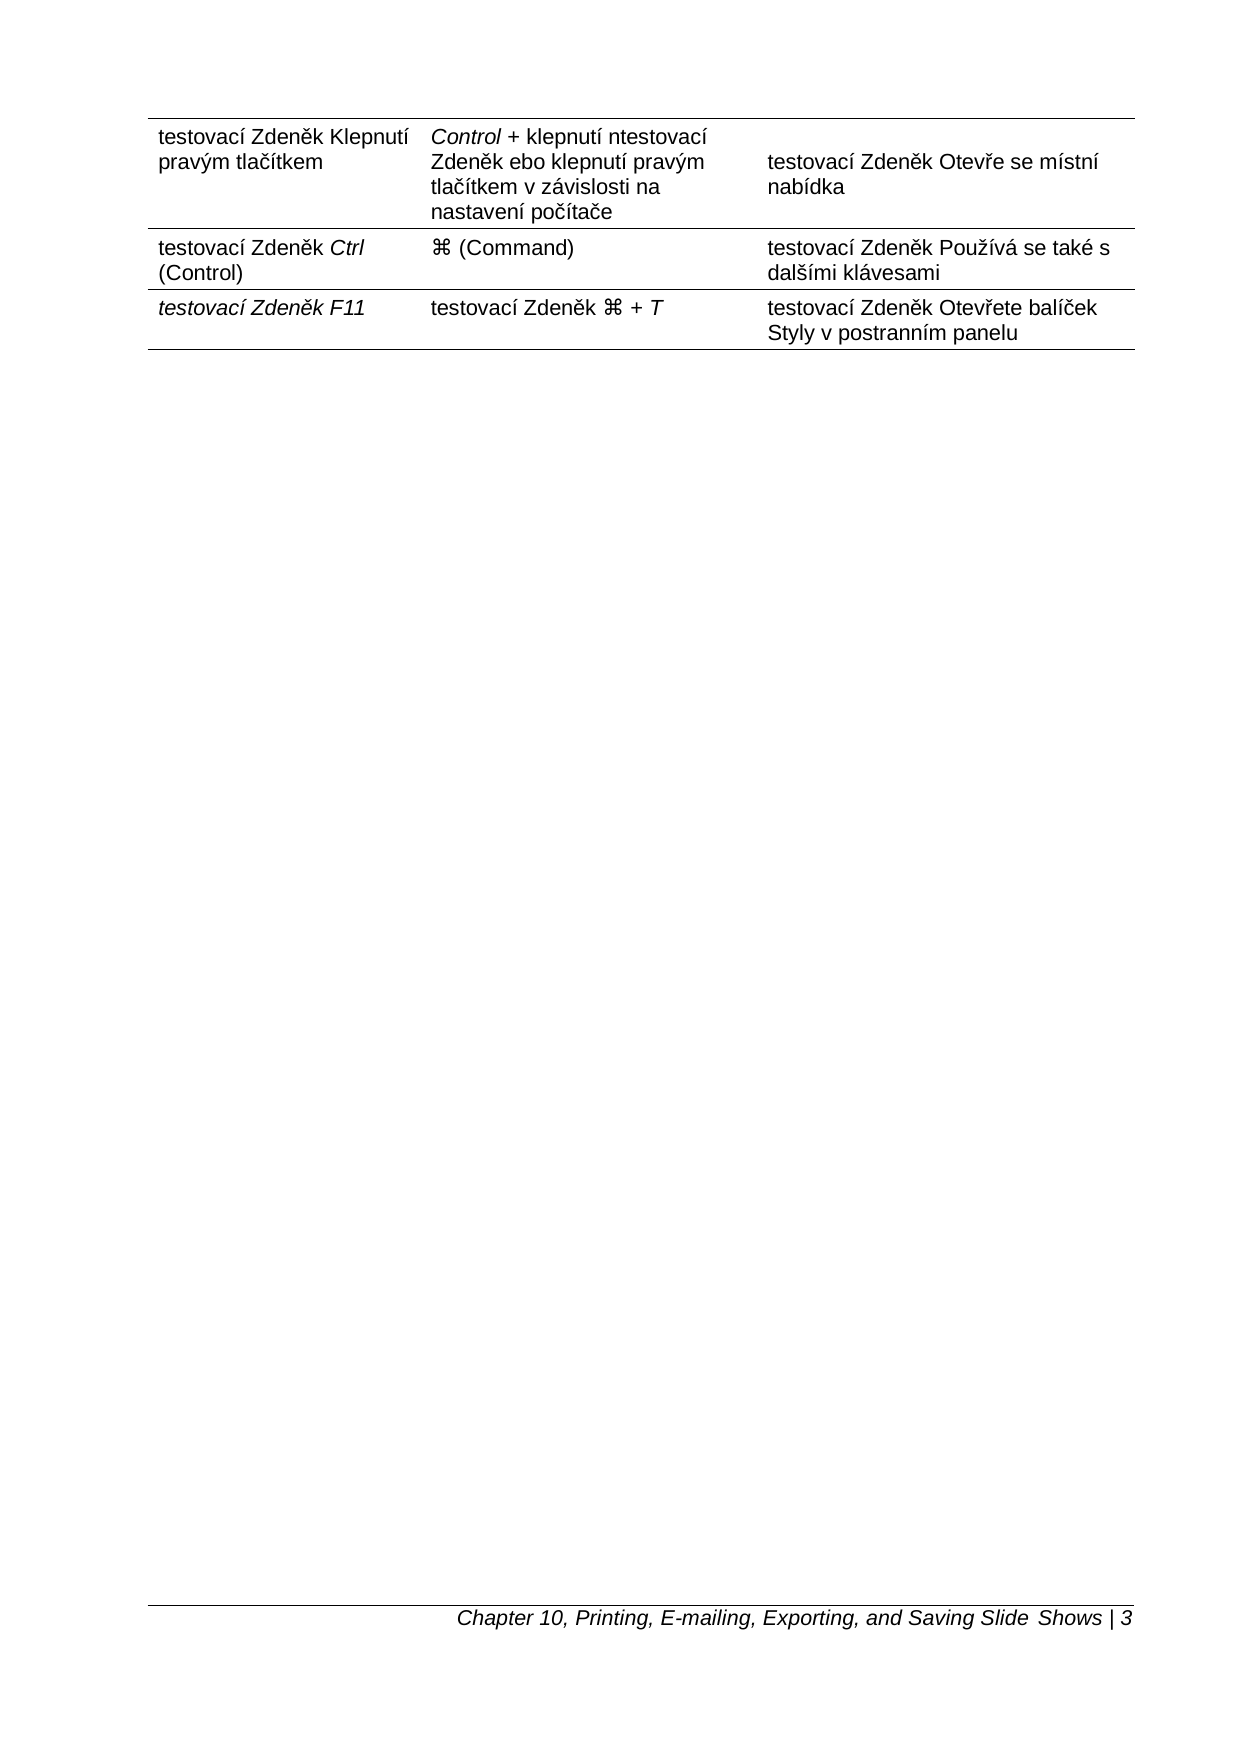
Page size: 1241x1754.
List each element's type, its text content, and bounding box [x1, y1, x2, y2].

table_cell testovací Zdeněk Ctrl (Control) [148, 229, 420, 288]
table_cell testovací Zdeněk Klepnutí pravým tlačítkem [148, 119, 420, 228]
table_cell testovací Zdeněk Otevře se místní nabídka [757, 119, 1135, 228]
table_cell testovací Zdeněk ⌘ + T [420, 290, 757, 349]
table_cell testovací Zdeněk Otevřete balíček Styly v postranním panelu [757, 290, 1135, 349]
table_cell ⌘ (Command) [420, 229, 757, 288]
table_cell testovací Zdeněk Používá se také s dalšími klávesami [757, 229, 1135, 288]
table_cell Control + klepnutí ntestovací Zdeněk ebo klepnutí pravým tlačítkem v závislosti na nastavení počítače [420, 119, 757, 228]
table_cell testovací Zdeněk F11 [148, 290, 420, 349]
